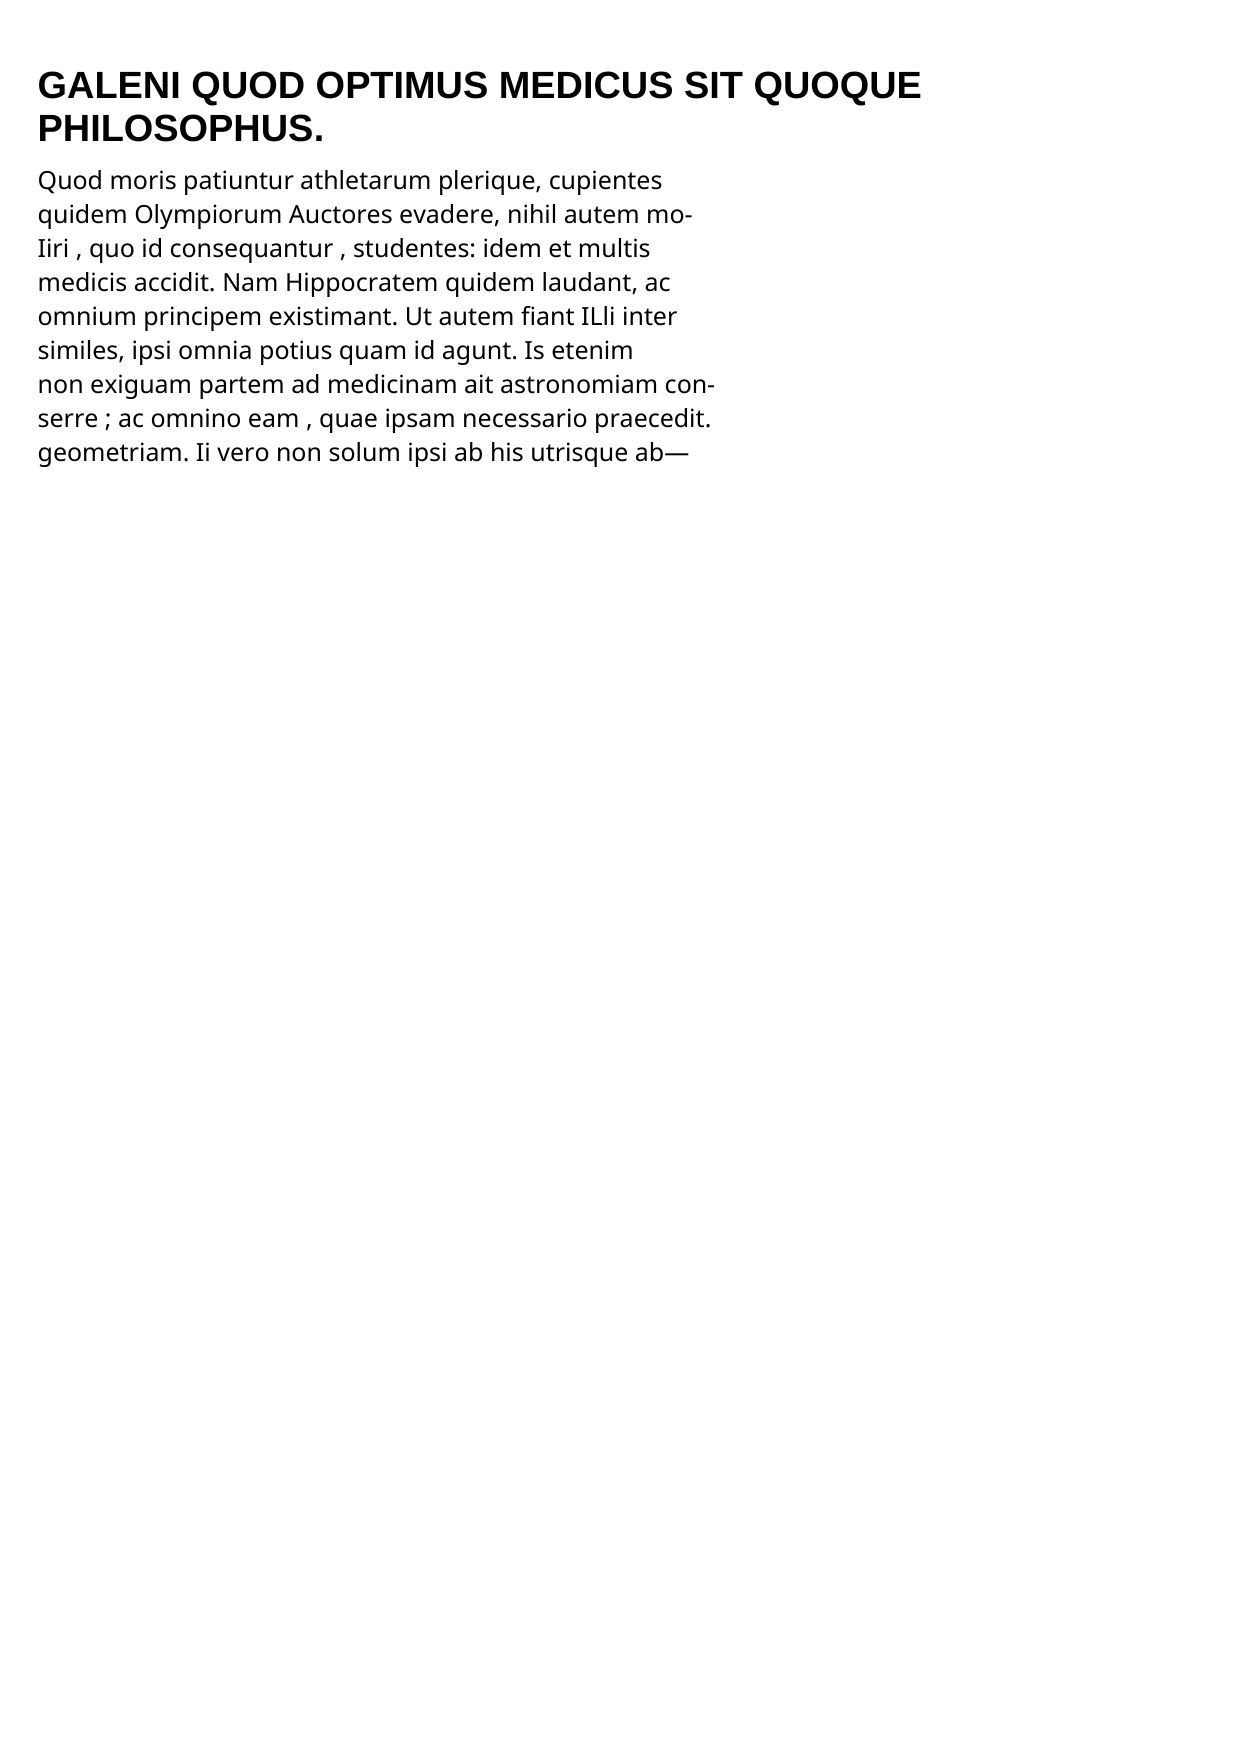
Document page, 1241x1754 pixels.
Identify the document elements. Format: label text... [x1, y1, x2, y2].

text Quod moris patiuntur athletarum plerique, cupientes quidem Olympiorum Auctores evadere, nihil autem mo- Iiri , quo id consequantur , studentes: idem et multis medicis accidit. Nam Hippocratem quidem laudant, ac omnium principem existimant. Ut autem fiant ILli inter similes, ipsi omnia potius quam id agunt. Is etenim non exiguam partem ad medicinam ait astronomiam con- serre ; ac omnino eam , quae ipsam necessario praecedit. geometriam. Ii vero non solum ipsi ab his utrisque ab— [37, 162, 1203, 469]
subtitle GALENI QUOD OPTIMUS MEDICUS SIT QUOQUE PHILOSOPHUS. [37, 62, 1203, 150]
